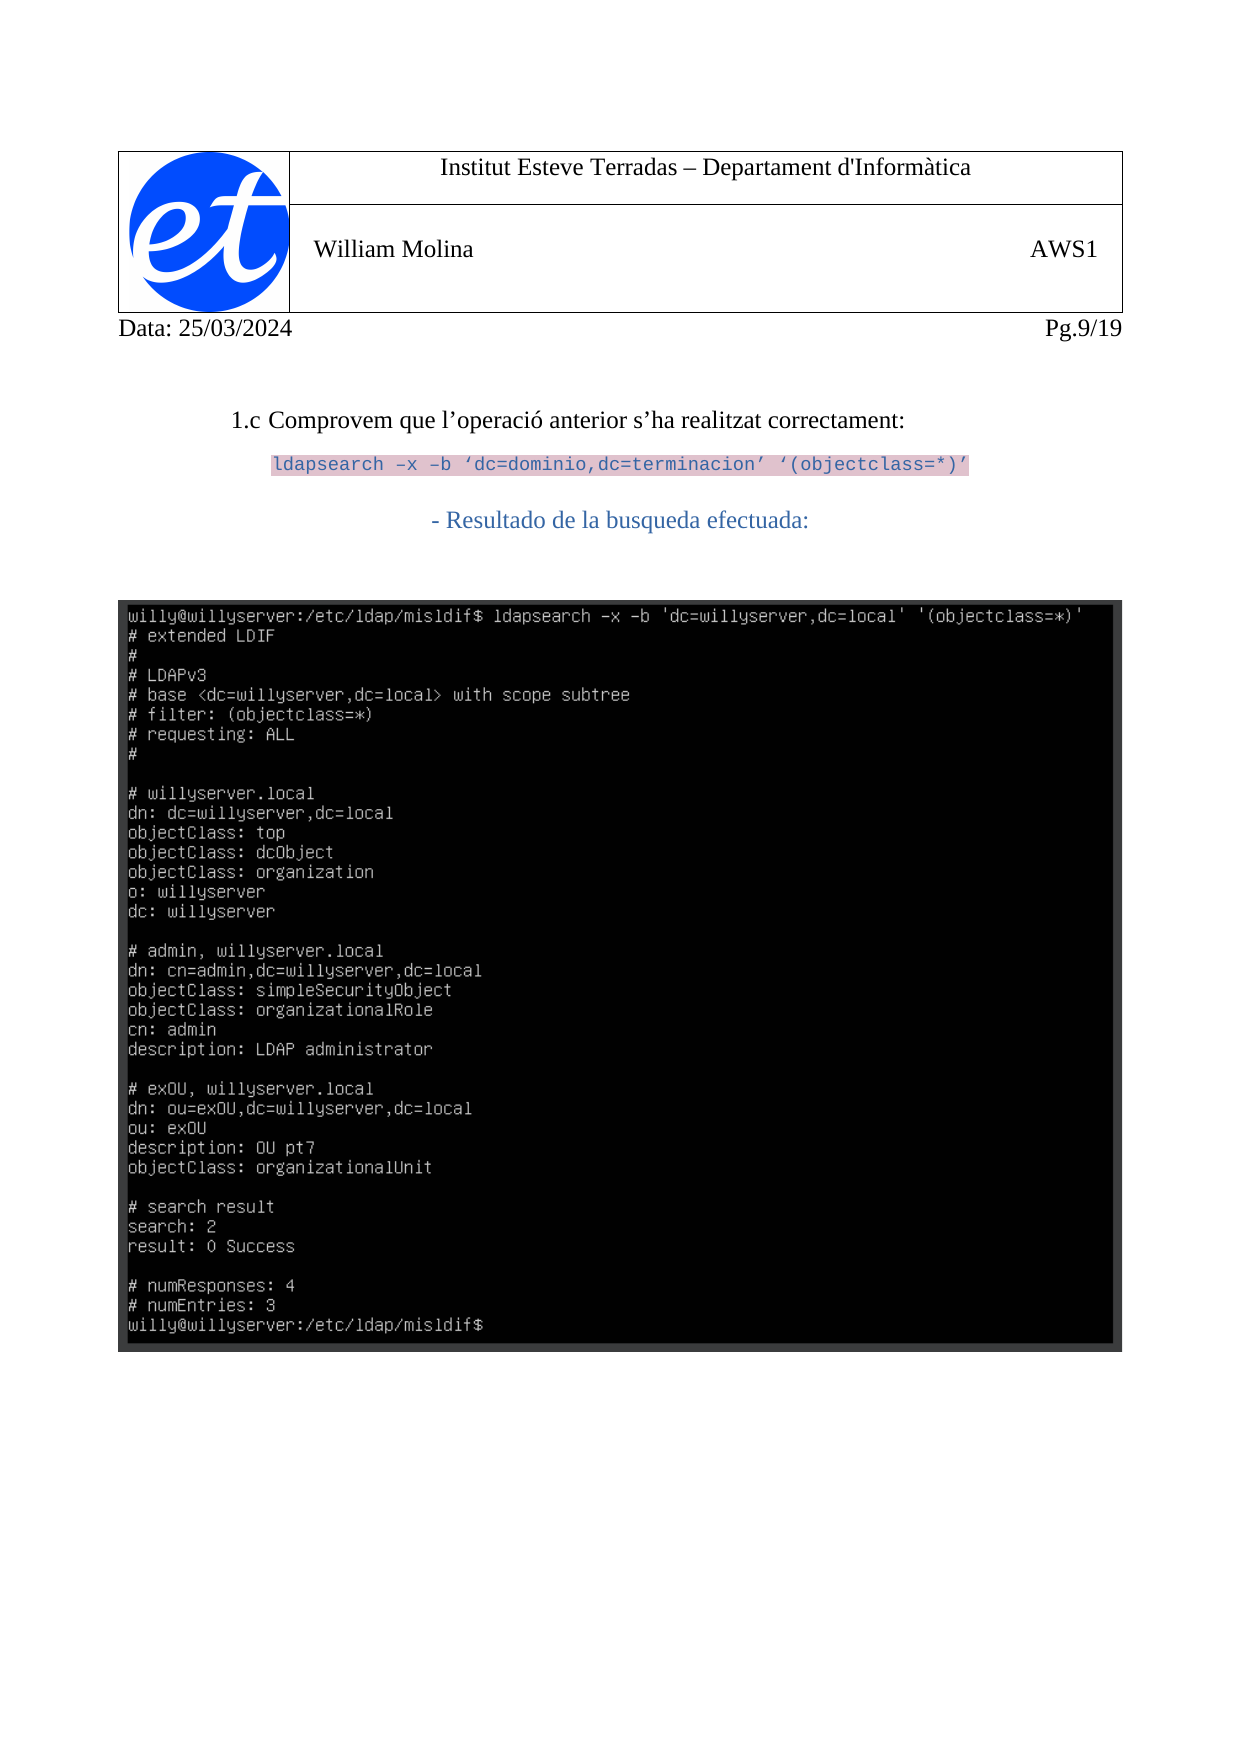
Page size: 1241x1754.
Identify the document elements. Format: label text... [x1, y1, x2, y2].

list Comprovem que l’operació anterior s’ha realitzat correctament: [231, 405, 1122, 434]
text - Resultado de la busqueda efectuada: [118, 505, 1122, 533]
picture [118, 600, 1123, 1352]
picture [129, 152, 289, 312]
text ldapsearch –x –b ‘dc=dominio,dc=terminacion’ ‘(objectclass=*)’ [118, 455, 1122, 476]
